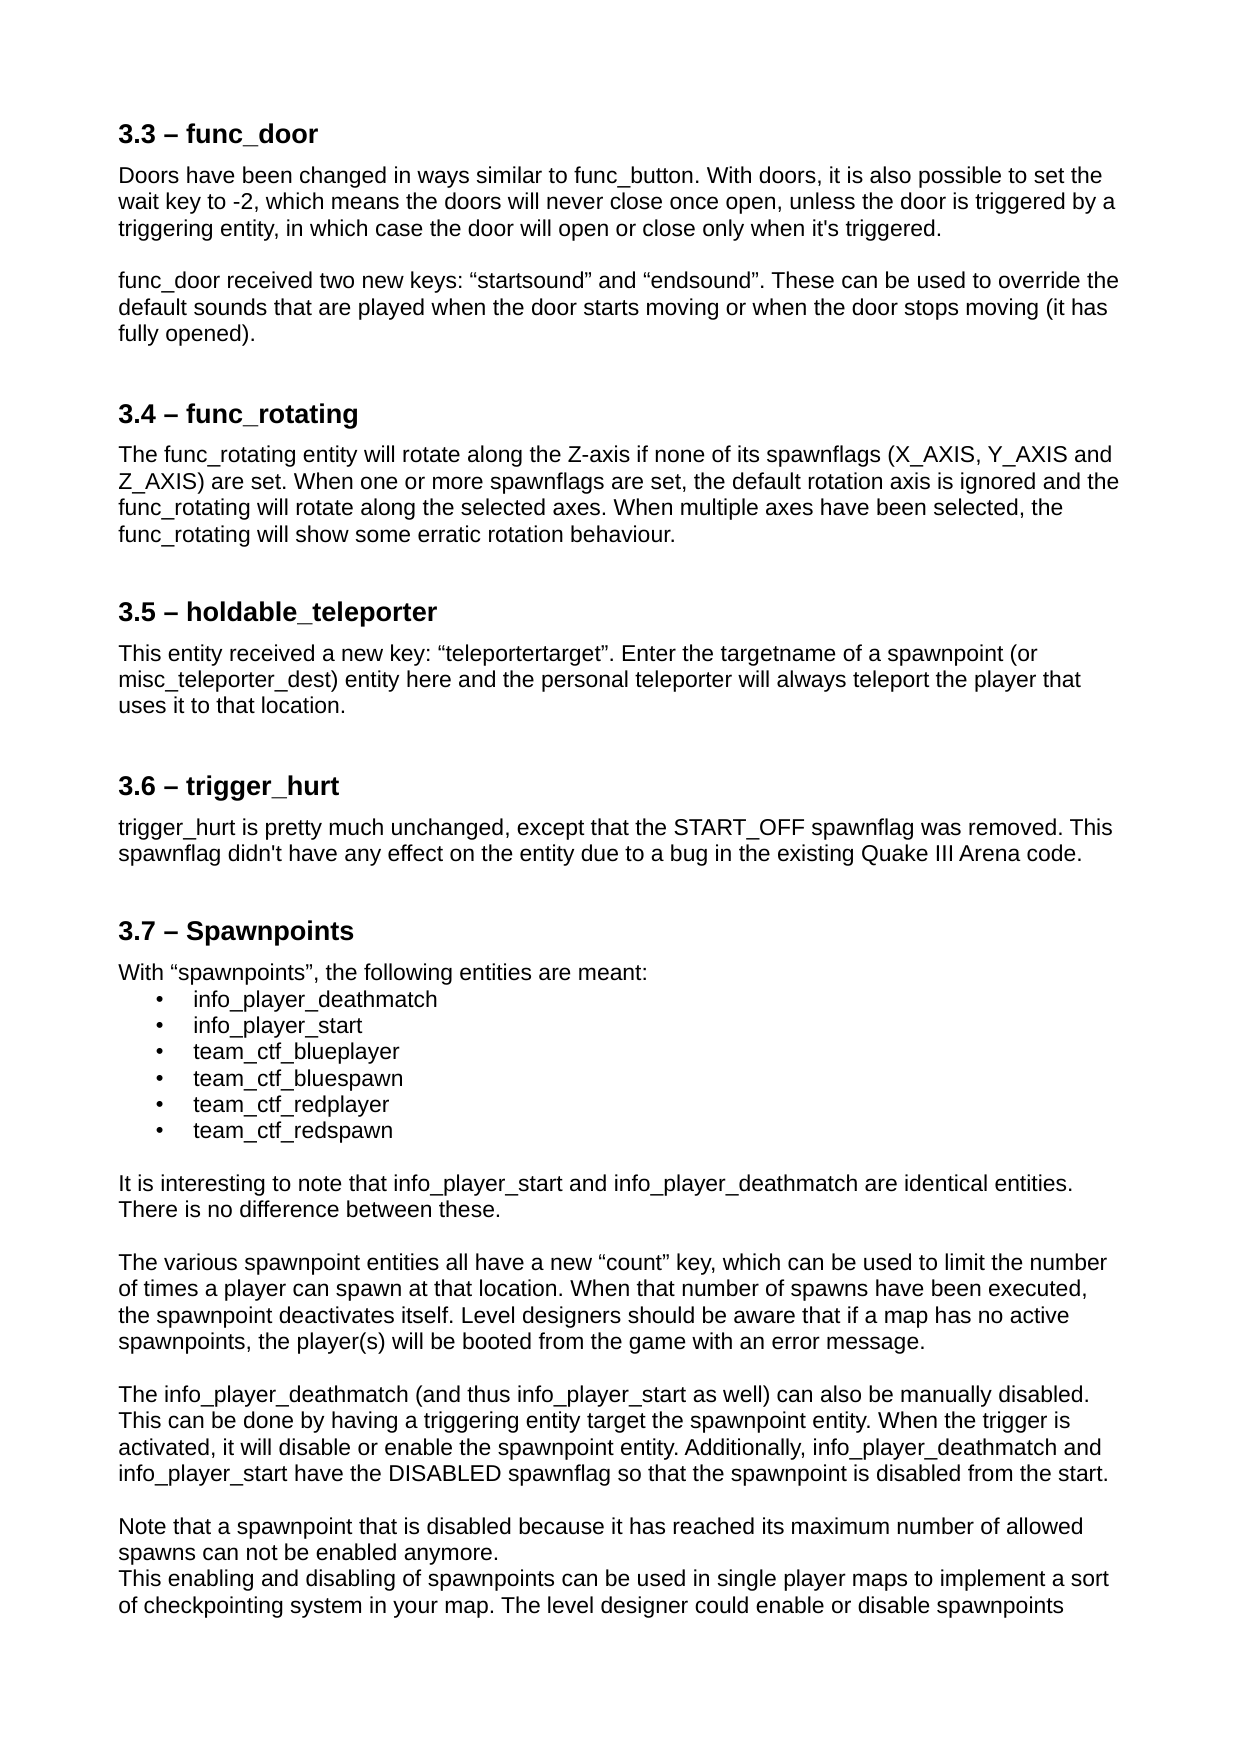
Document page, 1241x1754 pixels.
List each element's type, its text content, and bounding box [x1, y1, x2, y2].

list info_player_deathmatch [156, 986, 1122, 1012]
text Doors have been changed in ways similar to func_button. With doors, it is also possible to set the wait key to -2, which means the doors will never close once open, unless the door is triggered by a triggering entity, in which case the door will open or close only when it's triggered. [118, 162, 1122, 241]
subtitle 3.5 – holdable_teleporter [118, 596, 1122, 627]
text This entity received a new key: “teleportertarget”. Enter the targetname of a spawnpoint (or misc_teleporter_dest) entity here and the personal teleporter will always teleport the player that uses it to that location. [118, 639, 1122, 719]
text Note that a spawnpoint that is disabled because it has reached its maximum number of allowed spawns can not be enabled anymore. [118, 1513, 1122, 1565]
text This enabling and disabling of spawnpoints can be used in single player maps to implement a sort of checkpointing system in your map. The level designer could enable or disable spawnpoints [118, 1565, 1122, 1618]
subtitle 3.3 – func_door [118, 118, 1122, 149]
text With “spawnpoints”, the following entities are meant: [118, 959, 1122, 986]
list team_ctf_bluespawn [156, 1064, 1122, 1091]
text trigger_hurt is pretty much unchanged, except that the START_OFF spawnflag was removed. This spawnflag didn't have any effect on the entity due to a bug in the existing Quake III Arena code. [118, 814, 1122, 866]
text It is interesting to note that info_player_start and info_player_deathmatch are identical entities. There is no difference between these. [118, 1170, 1122, 1223]
text The info_player_deathmatch (and thus info_player_start as well) can also be manually disabled. This can be done by having a triggering entity target the spawnpoint entity. When the trigger is activated, it will disable or enable the spawnpoint entity. Additionally, info_player_deathmatch and info_player_start have the DISABLED spawnflag so that the spawnpoint is disabled from the start. [118, 1381, 1122, 1486]
subtitle 3.6 – trigger_hurt [118, 770, 1122, 801]
text func_door received two new keys: “startsound” and “endsound”. These can be used to override the default sounds that are played when the door starts moving or when the door stops moving (it has fully opened). [118, 267, 1122, 346]
text The various spawnpoint entities all have a new “count” key, which can be used to limit the number of times a player can spawn at that location. When that number of spawns have been executed, the spawnpoint deactivates itself. Level designers should be aware that if a map has no active spawnpoints, the player(s) will be booted from the game with an error message. [118, 1249, 1122, 1354]
subtitle 3.7 – Spawnpoints [118, 915, 1122, 947]
list team_ctf_redspawn [156, 1117, 1122, 1144]
list info_player_start [156, 1012, 1122, 1038]
list team_ctf_redplayer [156, 1091, 1122, 1117]
subtitle 3.4 – func_rotating [118, 398, 1122, 429]
text The func_rotating entity will rotate along the Z-axis if none of its spawnflags (X_AXIS, Y_AXIS and Z_AXIS) are set. When one or more spawnflags are set, the default rotation axis is ignored and the func_rotating will rotate along the selected axes. When multiple axes have been selected, the func_rotating will show some erratic rotation behaviour. [118, 441, 1122, 547]
list team_ctf_blueplayer [156, 1038, 1122, 1064]
